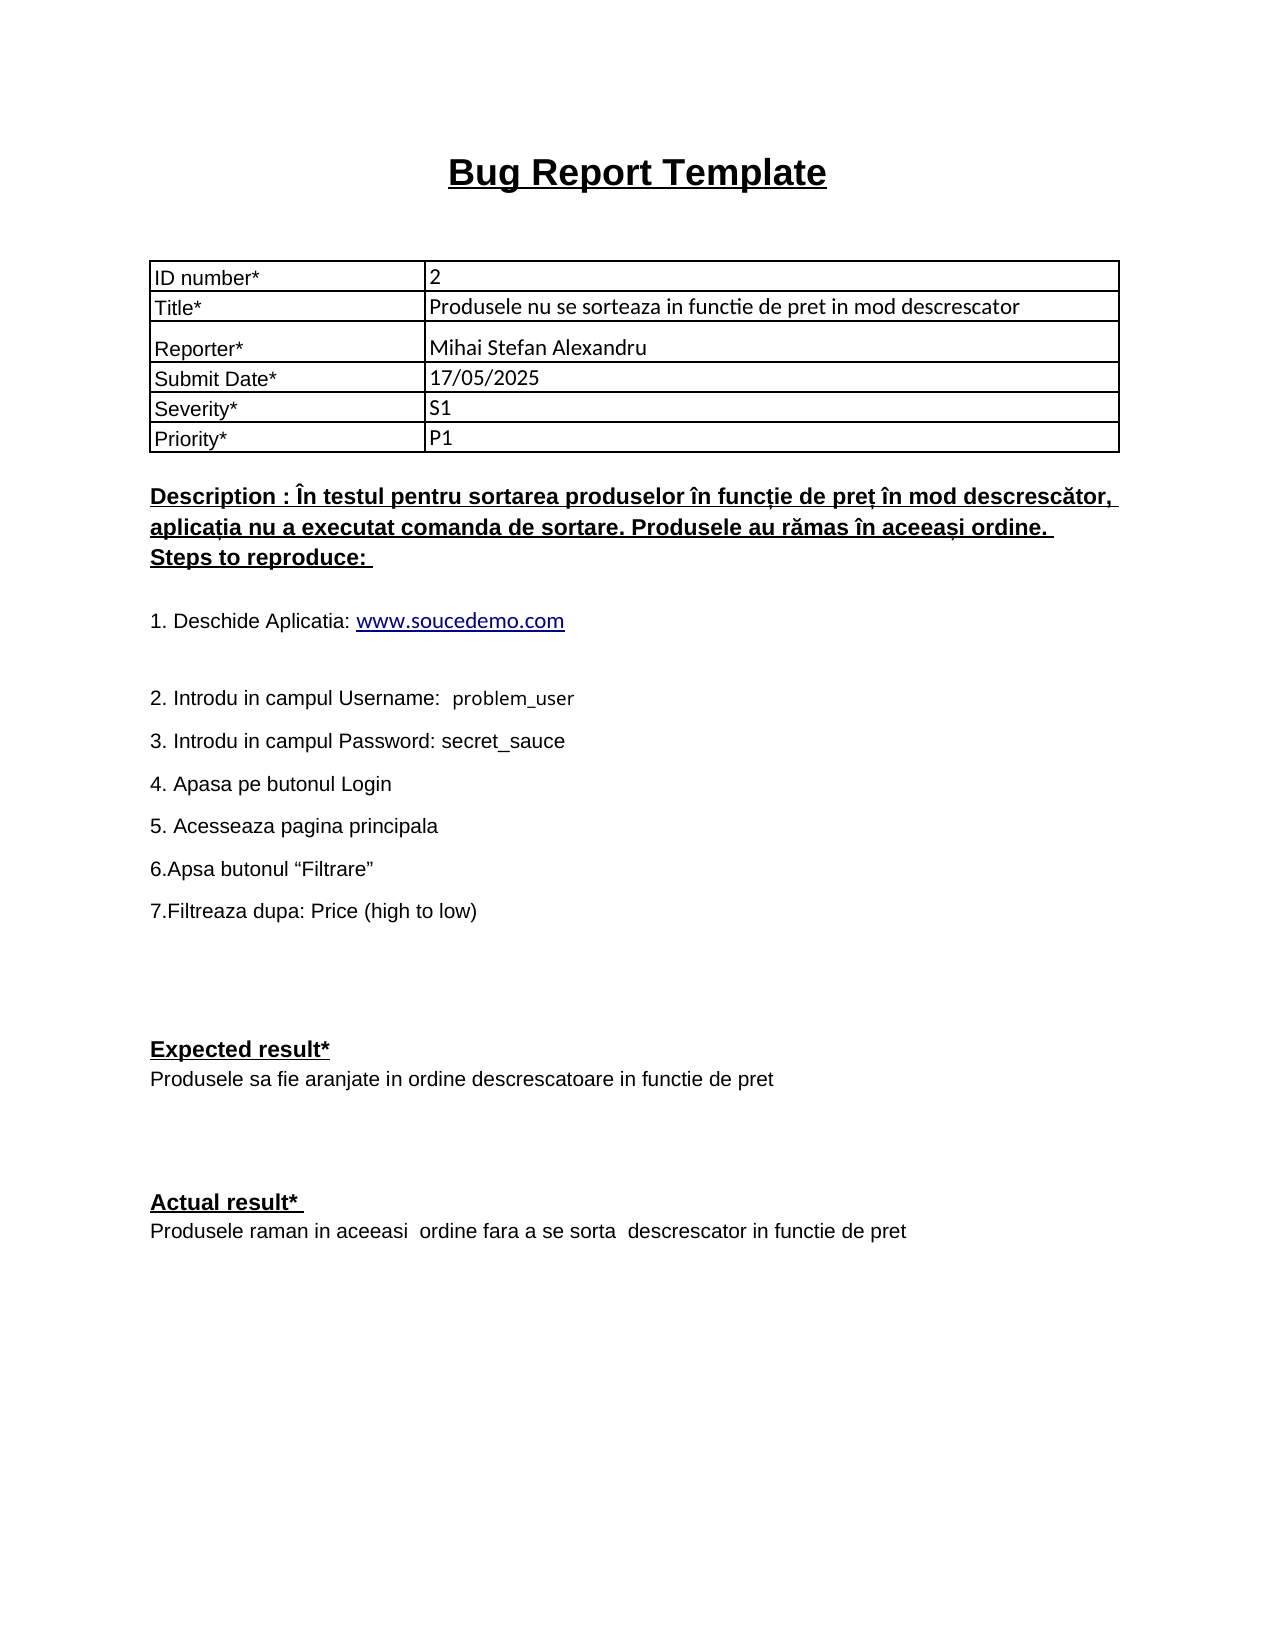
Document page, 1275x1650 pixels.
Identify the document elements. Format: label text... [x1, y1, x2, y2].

table_cell Submit Date* [151, 363, 424, 391]
text 5. Acesseaza pagina principala [150, 814, 1125, 838]
text 6.Apsa butonul “Filtrare” [150, 857, 1125, 881]
text Expected result* [150, 1036, 1125, 1063]
table_cell Produsele nu se sorteaza in functie de pret in mod descrescator [426, 292, 1118, 320]
text 2. Introdu in campul Username: problem_user [150, 685, 1125, 711]
text Produsele sa fie aranjate in ordine descrescatoare in functie de pret [150, 1067, 1125, 1091]
text 4. Apasa pe butonul Login [150, 772, 1125, 796]
table_cell P1 [426, 423, 1118, 451]
table_cell 17/05/2025 [426, 363, 1118, 391]
text 1. Deschide Aplicatia: www.soucedemo.com [150, 606, 1125, 634]
table_cell Severity* [151, 393, 424, 421]
table_cell Priority* [151, 423, 424, 451]
table_cell Mihai Stefan Alexandru [426, 322, 1118, 361]
text Bug Report Template [150, 150, 1125, 193]
text 7.Filtreaza dupa: Price (high to low) [150, 899, 1125, 923]
text Produsele raman in aceeasi ordine fara a se sorta descrescator in functie de pret [150, 1219, 1125, 1243]
text Actual result* [150, 1189, 1125, 1215]
table_header 2 [426, 262, 1118, 290]
table_header ID number* [151, 262, 424, 290]
table_cell Title* [151, 292, 424, 320]
table_cell Reporter* [151, 322, 424, 361]
text Description : În testul pentru sortarea produselor în funcție de preț în mod descrescător, aplicația nu a executat comanda de sortare. Produsele au rămas în aceeași ordine. [150, 483, 1125, 540]
text Steps to reproduce: [150, 544, 1125, 570]
text 3. Introdu in campul Password: secret_sauce [150, 729, 1125, 753]
table_cell S1 [426, 393, 1118, 421]
